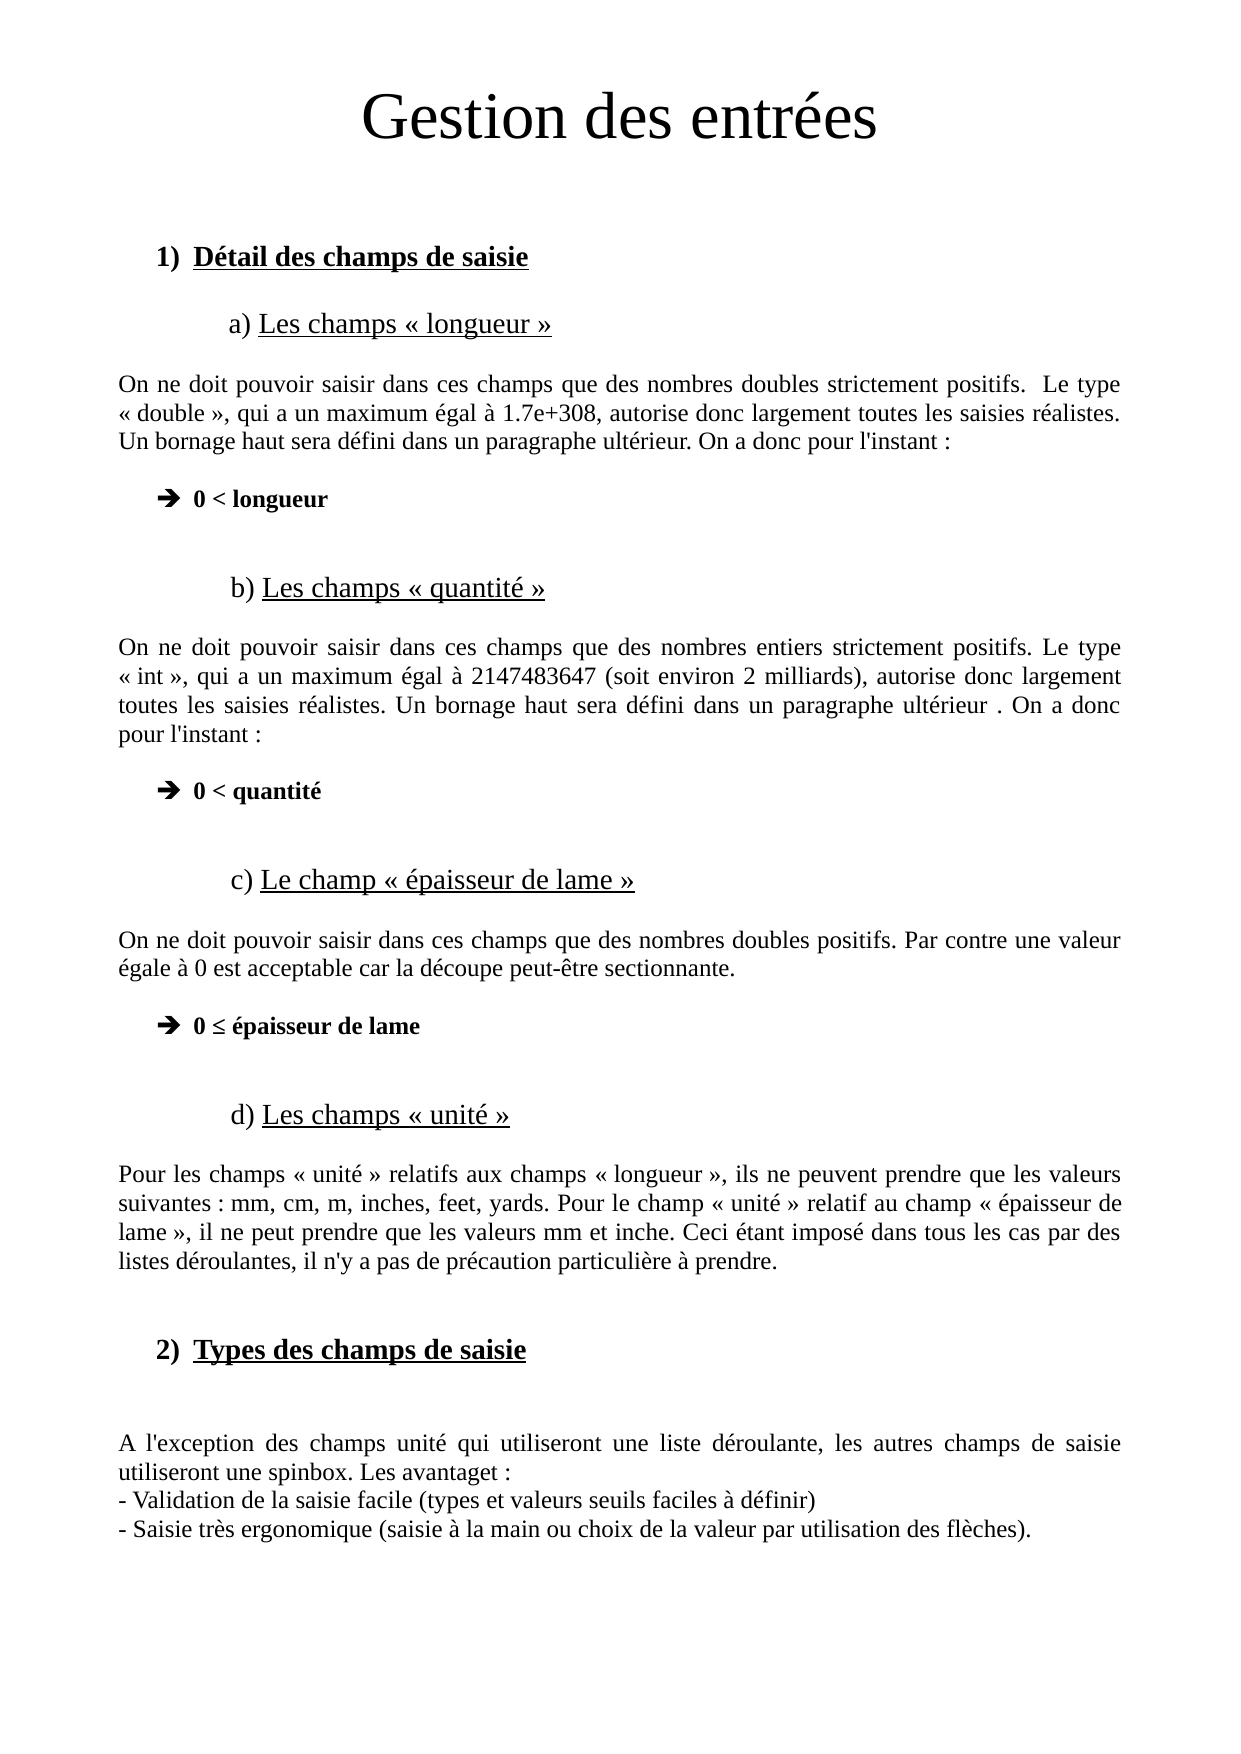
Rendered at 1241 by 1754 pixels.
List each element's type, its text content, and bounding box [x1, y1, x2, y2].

text Gestion des entrées [118, 77, 1122, 153]
text d) Les champs « unité » [230, 1097, 1122, 1131]
list b) Les champs « quantité » [195, 570, 1122, 604]
text Pour les champs « unité » relatifs aux champs « longueur », ils ne peuvent prendre que les valeurs suivantes : mm, cm, m, inches, feet, yards. Pour le champ « unité » relatif au champ « épaisseur de lame », il ne peut prendre que les valeurs mm et inche. Ceci étant imposé dans tous les cas par des listes déroulantes, il n'y a pas de précaution particulière à prendre. [118, 1159, 1122, 1274]
text On ne doit pouvoir saisir dans ces champs que des nombres entiers strictement positifs. Le type « int », qui a un maximum égal à 2147483647 (soit environ 2 milliards), autorise donc largement toutes les saisies réalistes. Un bornage haut sera défini dans un paragraphe ultérieur . On a donc pour l'instant : [118, 632, 1122, 747]
list a) Les champs « longueur » [228, 307, 1122, 340]
list Types des champs de saisie [156, 1332, 1122, 1366]
text A l'exception des champs unité qui utiliseront une liste déroulante, les autres champs de saisie utiliseront une spinbox. Les avantaget : [118, 1428, 1122, 1485]
text On ne doit pouvoir saisir dans ces champs que des nombres doubles strictement positifs. Le type « double », qui a un maximum égal à 1.7e+308, autorise donc largement toutes les saisies réalistes. Un bornage haut sera défini dans un paragraphe ultérieur. On a donc pour l'instant : [118, 369, 1122, 455]
list 0 ≤ épaisseur de lame [156, 1011, 1122, 1040]
text c) Le champ « épaisseur de lame » [230, 862, 1122, 896]
list Détail des champs de saisie [156, 239, 1122, 273]
text - Validation de la saisie facile (types et valeurs seuils faciles à définir) [118, 1485, 1122, 1514]
list 0 < longueur [156, 484, 1122, 513]
text - Saisie très ergonomique (saisie à la main ou choix de la valeur par utilisation des flèches). [118, 1514, 1122, 1543]
list 0 < quantité [156, 776, 1122, 805]
text On ne doit pouvoir saisir dans ces champs que des nombres doubles positifs. Par contre une valeur égale à 0 est acceptable car la découpe peut-être sectionnante. [118, 925, 1122, 982]
